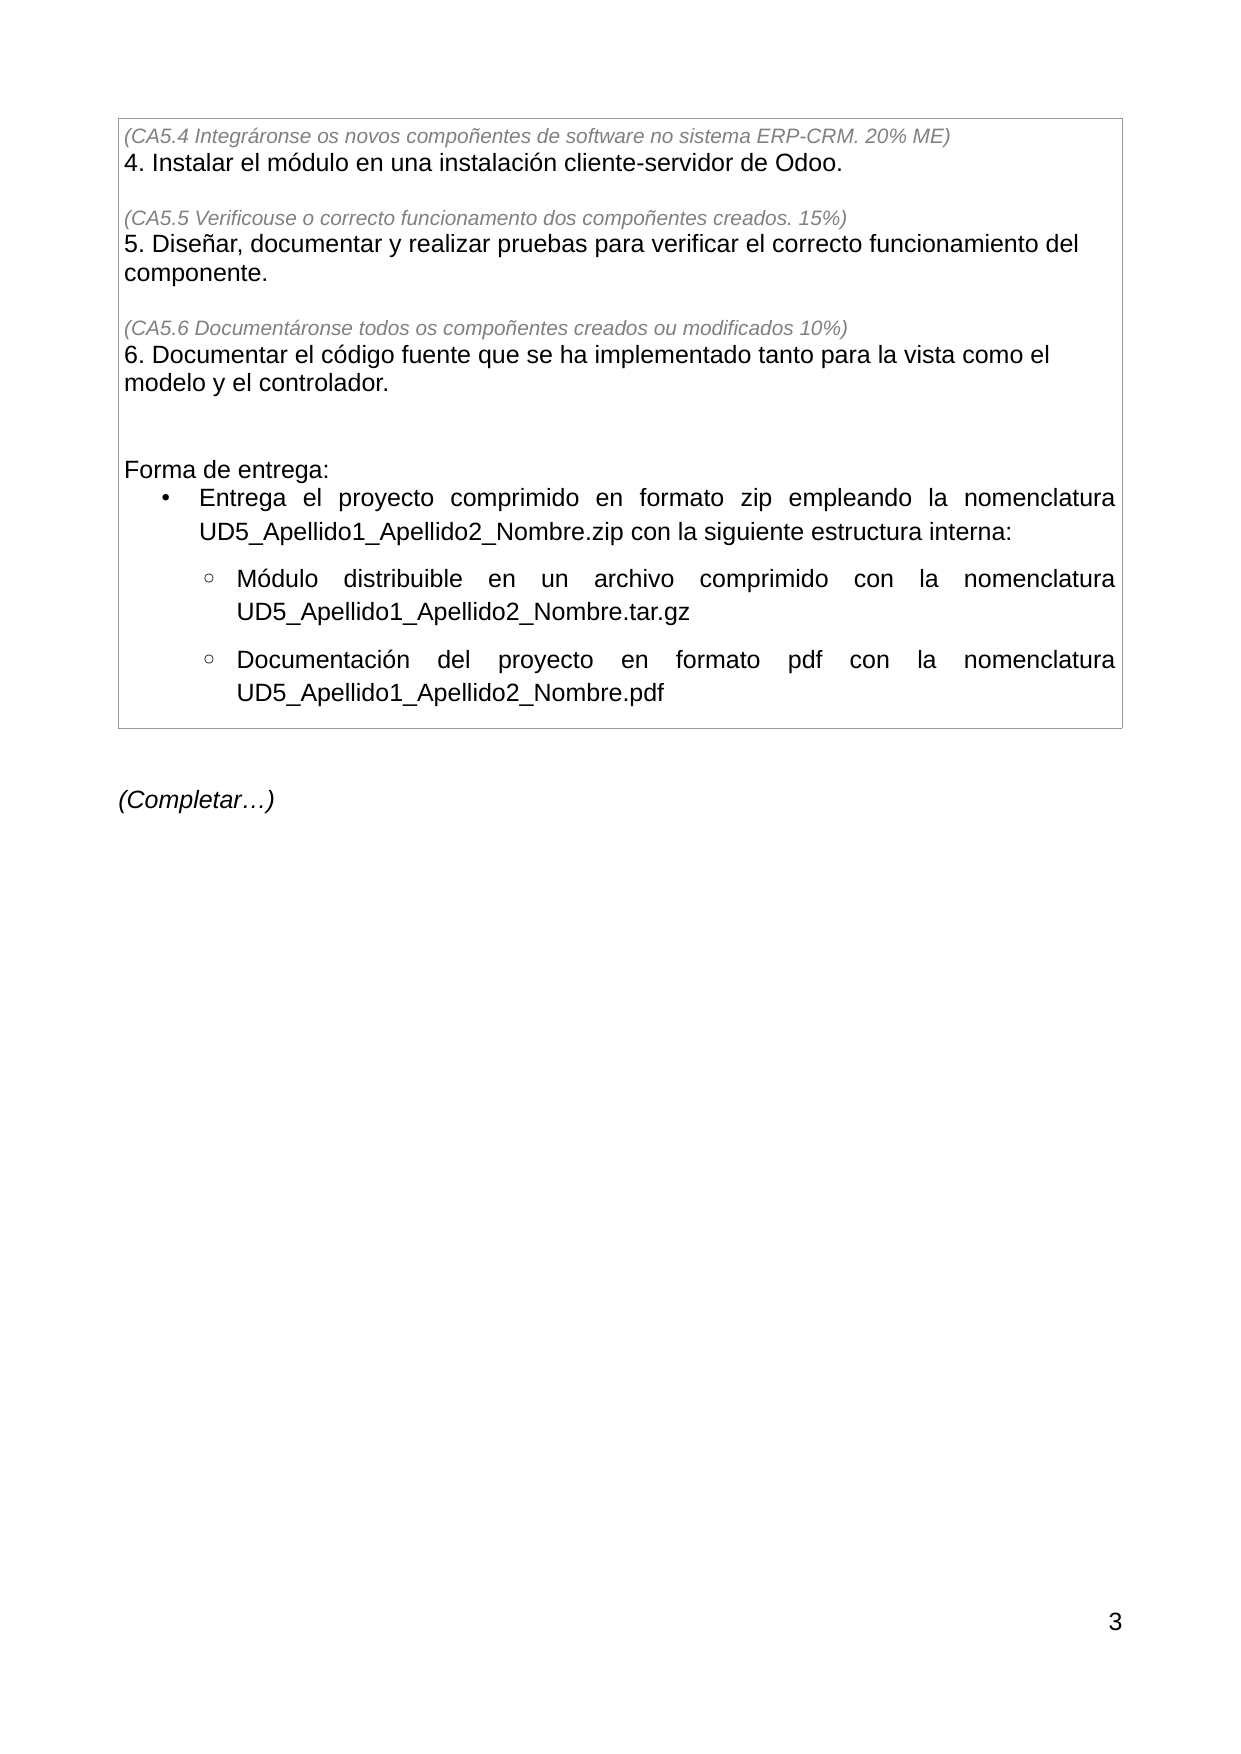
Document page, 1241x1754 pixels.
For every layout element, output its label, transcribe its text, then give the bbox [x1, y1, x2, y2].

text (Completar…) [118, 785, 1122, 814]
table_cell (CA5.4 Integráronse os novos compoñentes de software no sistema ERP-CRM. 20% ME) 4. Instalar el módulo en una instalación cliente-servidor de Odoo. (CA5.5 Verificouse o correcto funcionamento dos compoñentes creados. 15%) 5. Diseñar, documentar y realizar pruebas para verificar el correcto funcionamiento del componente. (CA5.6 Documentáronse todos os compoñentes creados ou modificados 10%) 6. Documentar el código fuente que se ha implementado tanto para la vista como el modelo y el controlador. Forma de entrega: Entrega el proyecto comprimido en formato zip empleando la nomenclatura UD5_Apellido1_Apellido2_Nombre.zip con la siguiente estructura interna: Módulo distribuible en un archivo comprimido con la nomenclatura UD5_Apellido1_Apellido2_Nombre.tar.gz Documentación del proyecto en formato pdf con la nomenclatura UD5_Apellido1_Apellido2_Nombre.pdf [119, 119, 1122, 728]
